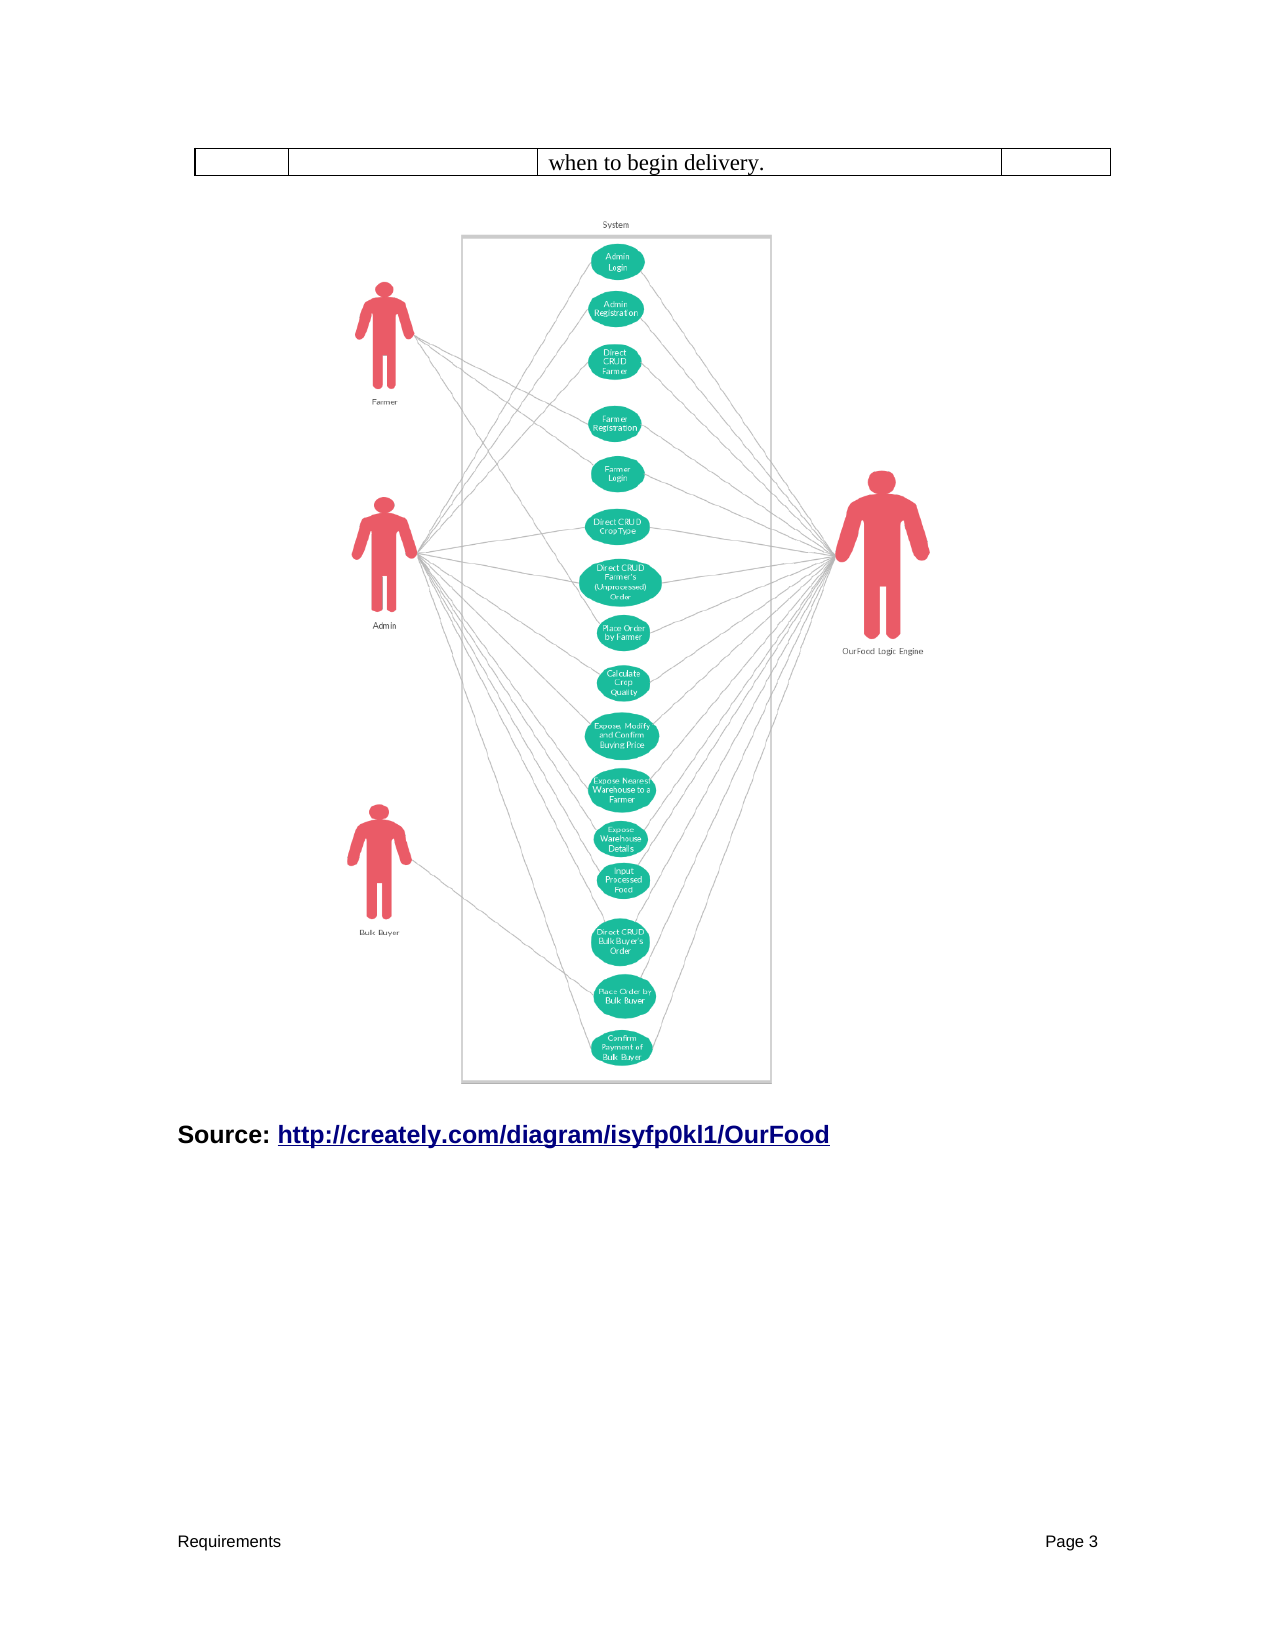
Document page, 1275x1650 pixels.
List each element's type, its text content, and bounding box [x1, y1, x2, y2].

table_cell [289, 149, 537, 175]
table_cell [1002, 149, 1110, 175]
table_cell [196, 149, 288, 175]
text Source: http://creately.com/diagram/isyfp0kl1/OurFood [177, 1120, 1098, 1149]
picture [0, 217, 1275, 1084]
table_cell when to begin delivery. [538, 149, 1001, 175]
